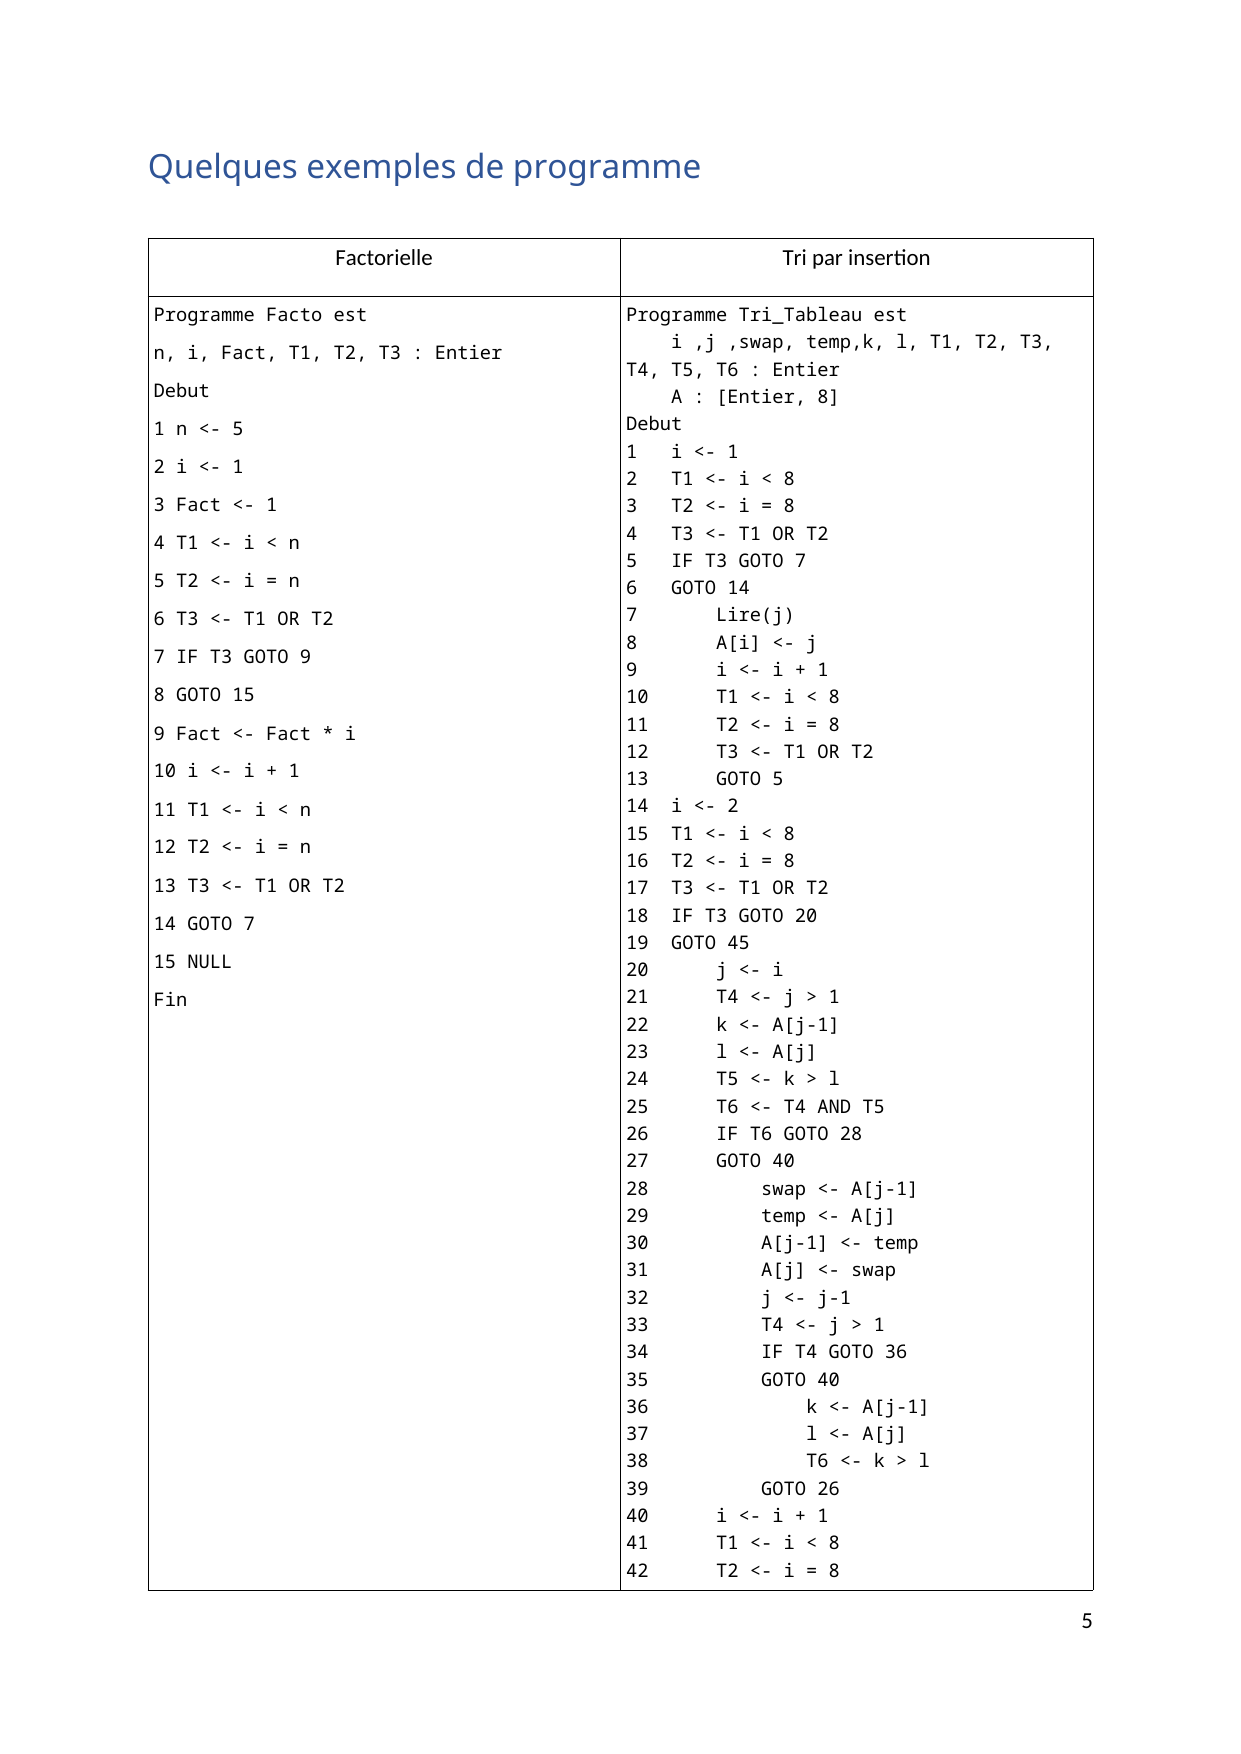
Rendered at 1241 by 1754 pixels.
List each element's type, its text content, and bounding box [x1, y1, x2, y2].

table_cell Programme Tri_Tableau est i ,j ,swap, temp,k, l, T1, T2, T3, T4, T5, T6 : Entier A : [Entier, 8] Debut 1 i <- 1 2 T1 <- i < 8 3 T2 <- i = 8 4 T3 <- T1 OR T2 5 IF T3 GOTO 7 6 GOTO 14 7 Lire(j) 8 A[i] <- j 9 i <- i + 1 10 T1 <- i < 8 11 T2 <- i = 8 12 T3 <- T1 OR T2 13 GOTO 5 14 i <- 2 15 T1 <- i < 8 16 T2 <- i = 8 17 T3 <- T1 OR T2 18 IF T3 GOTO 20 19 GOTO 45 20 j <- i 21 T4 <- j > 1 22 k <- A[j-1] 23 l <- A[j] 24 T5 <- k > l 25 T6 <- T4 AND T5 26 IF T6 GOTO 28 27 GOTO 40 28 swap <- A[j-1] 29 temp <- A[j] 30 A[j-1] <- temp 31 A[j] <- swap 32 j <- j-1 33 T4 <- j > 1 34 IF T4 GOTO 36 35 GOTO 40 36 k <- A[j-1] 37 l <- A[j] 38 T6 <- k > l 39 GOTO 26 40 i <- i + 1 41 T1 <- i < 8 42 T2 <- i = 8 [621, 297, 1093, 1590]
subtitle Quelques exemples de programme [148, 143, 1093, 188]
table_header Factorielle [149, 239, 620, 296]
table_header Tri par insertion [621, 239, 1093, 296]
table_cell Programme Facto est n, i, Fact, T1, T2, T3 : Entier Debut 1 n <- 5 2 i <- 1 3 Fact <- 1 4 T1 <- i < n 5 T2 <- i = n 6 T3 <- T1 OR T2 7 IF T3 GOTO 9 8 GOTO 15 9 Fact <- Fact * i 10 i <- i + 1 11 T1 <- i < n 12 T2 <- i = n 13 T3 <- T1 OR T2 14 GOTO 7 15 NULL Fin [149, 297, 620, 1590]
